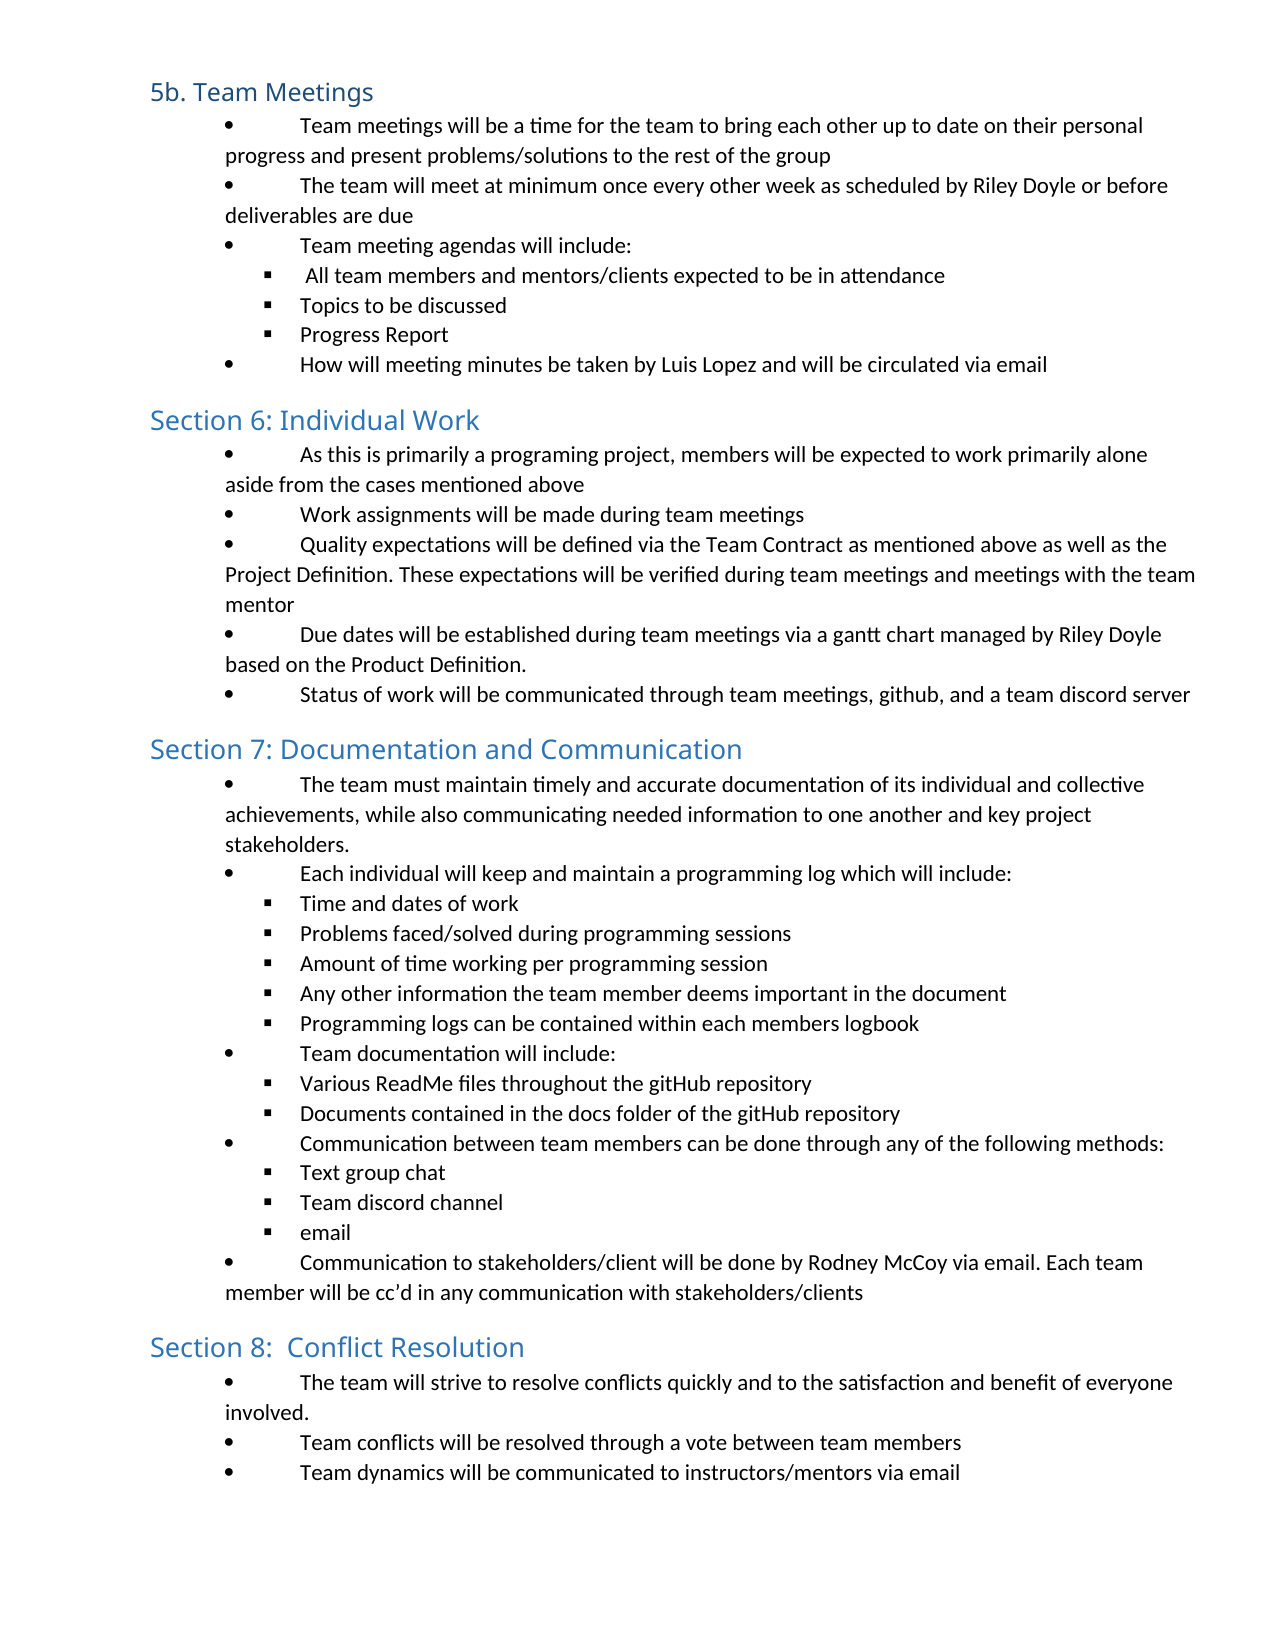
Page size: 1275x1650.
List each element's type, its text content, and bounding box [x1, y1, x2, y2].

list Communication to stakeholders/client will be done by Rodney McCoy via email. Each team member will be cc’d in any communication with stakeholders/clients [225, 1248, 1200, 1306]
list email [262, 1218, 1200, 1246]
subtitle Section 7: Documentation and Communication [150, 731, 1200, 767]
list All team members and mentors/clients expected to be in attendance [262, 261, 1200, 289]
subtitle 5b. Team Meetings [150, 75, 1200, 109]
list How will meeting minutes be taken by Luis Lopez and will be circulated via email [225, 351, 1200, 378]
list Various ReadMe files throughout the gitHub repository [262, 1069, 1200, 1097]
list As this is primarily a programing project, members will be expected to work primarily alone aside from the cases mentioned above [225, 441, 1200, 498]
list Programming logs can be contained within each members logbook [262, 1009, 1200, 1037]
list Text group chat [262, 1158, 1200, 1187]
list Topics to be discussed [262, 291, 1200, 319]
list Any other information the team member deems important in the document [262, 979, 1200, 1007]
list Quality expectations will be defined via the Team Contract as mentioned above as well as the Project Definition. These expectations will be verified during team meetings and meetings with the team mentor [225, 530, 1200, 618]
list Team documentation will include: [225, 1039, 1200, 1067]
subtitle Section 6: Individual Work [150, 401, 1200, 438]
subtitle Section 8: Conflict Resolution [150, 1329, 1200, 1366]
list Progress Report [262, 321, 1200, 349]
list Team conflicts will be resolved through a vote between team members [225, 1428, 1200, 1456]
list Communication between team members can be done through any of the following methods: [225, 1129, 1200, 1157]
list Work assignments will be made during team meetings [225, 500, 1200, 528]
list Each individual will keep and maintain a programming log which will include: [225, 859, 1200, 888]
list Team meetings will be a time for the team to bring each other up to date on their personal progress and present problems/solutions to the rest of the group [225, 111, 1200, 169]
list Team dynamics will be communicated to instructors/mentors via email [225, 1458, 1200, 1486]
list Team meeting agendas will include: [225, 231, 1200, 259]
list Status of work will be communicated through team meetings, github, and a team discord server [225, 680, 1200, 708]
list Team discord channel [262, 1188, 1200, 1216]
list The team must maintain timely and accurate documentation of its individual and collective achievements, while also communicating needed information to one another and key project stakeholders. [225, 770, 1200, 858]
list Amount of time working per programming session [262, 949, 1200, 977]
list Due dates will be established during team meetings via a gantt chart managed by Riley Doyle based on the Product Definition. [225, 620, 1200, 678]
list The team will meet at minimum once every other week as scheduled by Riley Doyle or before deliverables are due [225, 171, 1200, 229]
list Documents contained in the docs folder of the gitHub repository [262, 1099, 1200, 1127]
list Problems faced/solved during programming sessions [262, 919, 1200, 947]
list The team will strive to resolve conflicts quickly and to the satisfaction and benefit of everyone involved. [225, 1368, 1200, 1426]
list Time and dates of work [262, 889, 1200, 917]
